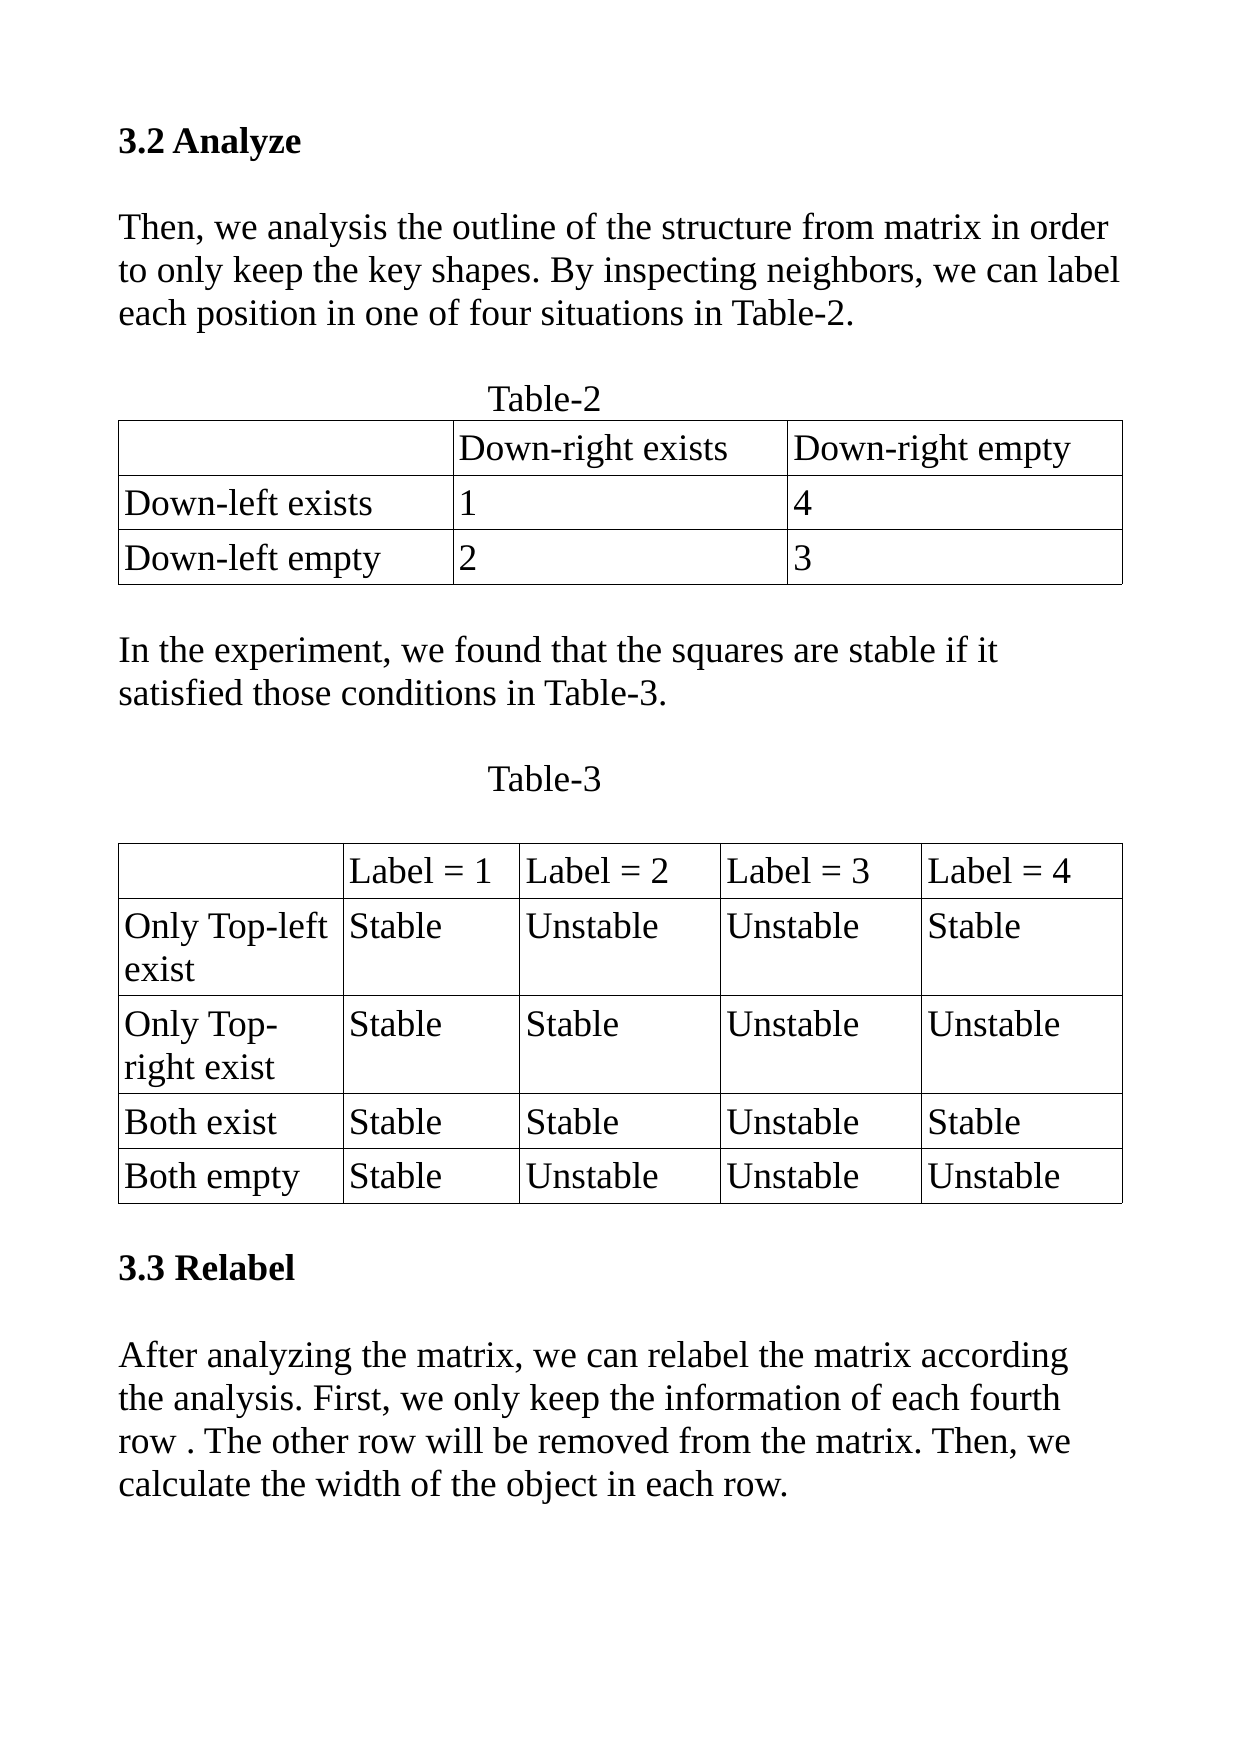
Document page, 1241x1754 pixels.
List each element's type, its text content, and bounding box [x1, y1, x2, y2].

table_cell Stable [344, 996, 519, 1093]
table_cell 2 [454, 530, 787, 584]
table_header Label = 3 [721, 844, 921, 898]
table_header [119, 844, 343, 898]
table_cell Only Top-left exist [119, 899, 343, 995]
table_cell Stable [344, 899, 519, 995]
table_header Down-right empty [788, 421, 1122, 475]
table_cell Down-left exists [119, 476, 453, 529]
table_header Label = 4 [922, 844, 1122, 898]
text Table-2 [118, 377, 1122, 420]
table_header Down-right exists [454, 421, 787, 475]
table_header Label = 1 [344, 844, 519, 898]
text Table-3 [118, 757, 1122, 800]
table_header [119, 421, 453, 475]
table_cell Only Top-right exist [119, 996, 343, 1093]
table_cell Stable [344, 1094, 519, 1148]
table_cell Stable [922, 1094, 1122, 1148]
text 3.3 Relabel [118, 1246, 1122, 1289]
text Then, we analysis the outline of the structure from matrix in order to only keep the key shapes. By inspecting neighbors, we can label each position in one of four situations in Table-2. [118, 204, 1122, 334]
table_cell Unstable [922, 996, 1122, 1093]
table_cell Unstable [721, 996, 921, 1093]
text 3.2 Analyze [118, 118, 1122, 161]
table_cell Unstable [520, 1149, 720, 1203]
table_cell Stable [344, 1149, 519, 1203]
table_cell Stable [520, 1094, 720, 1148]
table_cell 3 [788, 530, 1122, 584]
table_cell Unstable [922, 1149, 1122, 1203]
table_cell Unstable [721, 899, 921, 995]
text After analyzing the matrix, we can relabel the matrix according the analysis. First, we only keep the information of each fourth row . The other row will be removed from the matrix. Then, we calculate the width of the object in each row. [118, 1332, 1122, 1504]
table_cell Down-left empty [119, 530, 453, 584]
text In the experiment, we found that the squares are stable if it satisfied those conditions in Table-3. [118, 627, 1122, 713]
table_cell Both exist [119, 1094, 343, 1148]
table_header Label = 2 [520, 844, 720, 898]
table_cell Both empty [119, 1149, 343, 1203]
table_cell Unstable [721, 1149, 921, 1203]
table_cell Stable [520, 996, 720, 1093]
table_cell Unstable [721, 1094, 921, 1148]
table_cell 1 [454, 476, 787, 529]
table_cell 4 [788, 476, 1122, 529]
table_cell Unstable [520, 899, 720, 995]
table_cell Stable [922, 899, 1122, 995]
